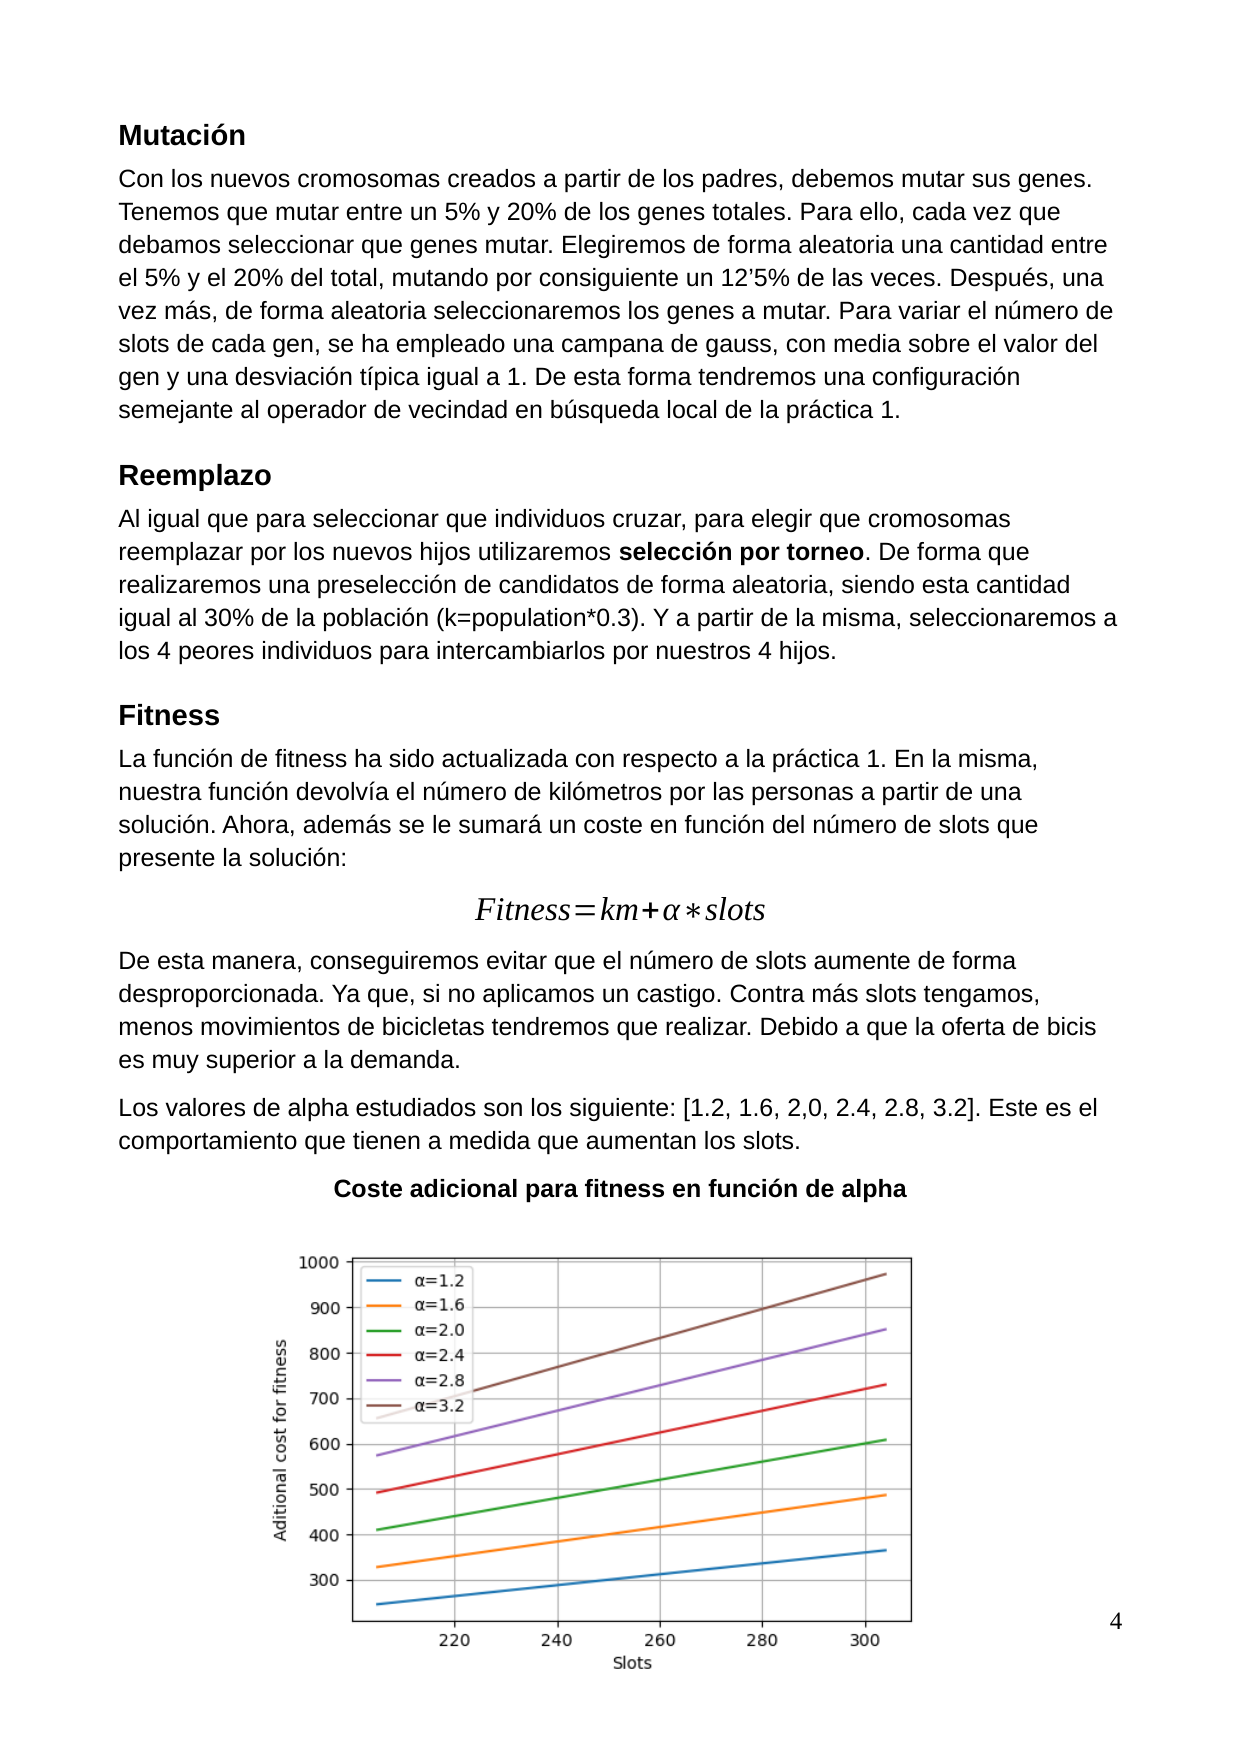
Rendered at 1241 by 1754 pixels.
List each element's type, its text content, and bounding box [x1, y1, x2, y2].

subtitle Mutación [118, 118, 1122, 152]
text Con los nuevos cromosomas creados a partir de los padres, debemos mutar sus genes. Tenemos que mutar entre un 5% y 20% de los genes totales. Para ello, cada vez que debamos seleccionar que genes mutar. Elegiremos de forma aleatoria una cantidad entre el 5% y el 20% del total, mutando por consiguiente un 12’5% de las veces. Después, una vez más, de forma aleatoria seleccionaremos los genes a mutar. Para variar el número de slots de cada gen, se ha empleado una campana de gauss, con media sobre el valor del gen y una desviación típica igual a 1. De esta forma tendremos una configuración semejante al operador de vecindad en búsqueda local de la práctica 1. [118, 164, 1122, 424]
text Coste adicional para fitness en función de alpha [118, 1173, 1122, 1202]
subtitle Fitness [118, 698, 1122, 731]
text La función de fitness ha sido actualizada con respecto a la práctica 1. En la misma, nuestra función devolvía el número de kilómetros por las personas a partir de una solución. Ahora, además se le sumará un coste en función del número de slots que presente la solución: [118, 744, 1122, 872]
subtitle Reemplazo [118, 457, 1122, 491]
text De esta manera, conseguiremos evitar que el número de slots aumente de forma desproporcionada. Ya que, si no aplicamos un castigo. Contra más slots tengamos, menos movimientos de bicicletas tendremos que realizar. Debido a que la oferta de bicis es muy superior a la demanda. [118, 946, 1122, 1074]
text Al igual que para seleccionar que individuos cruzar, para elegir que cromosomas reemplazar por los nuevos hijos utilizaremos selección por torneo. De forma que realizaremos una preselección de candidatos de forma aleatoria, siendo esta cantidad igual al 30% de la población (k=population*0.3). Y a partir de la misma, seleccionaremos a los 4 peores individuos para intercambiarlos por nuestros 4 hijos. [118, 503, 1122, 664]
picture [262, 1219, 983, 1681]
text Los valores de alpha estudiados son los siguiente: [1.2, 1.6, 2,0, 2.4, 2.8, 3.2]. Este es el comportamiento que tienen a medida que aumentan los slots. [118, 1093, 1122, 1155]
